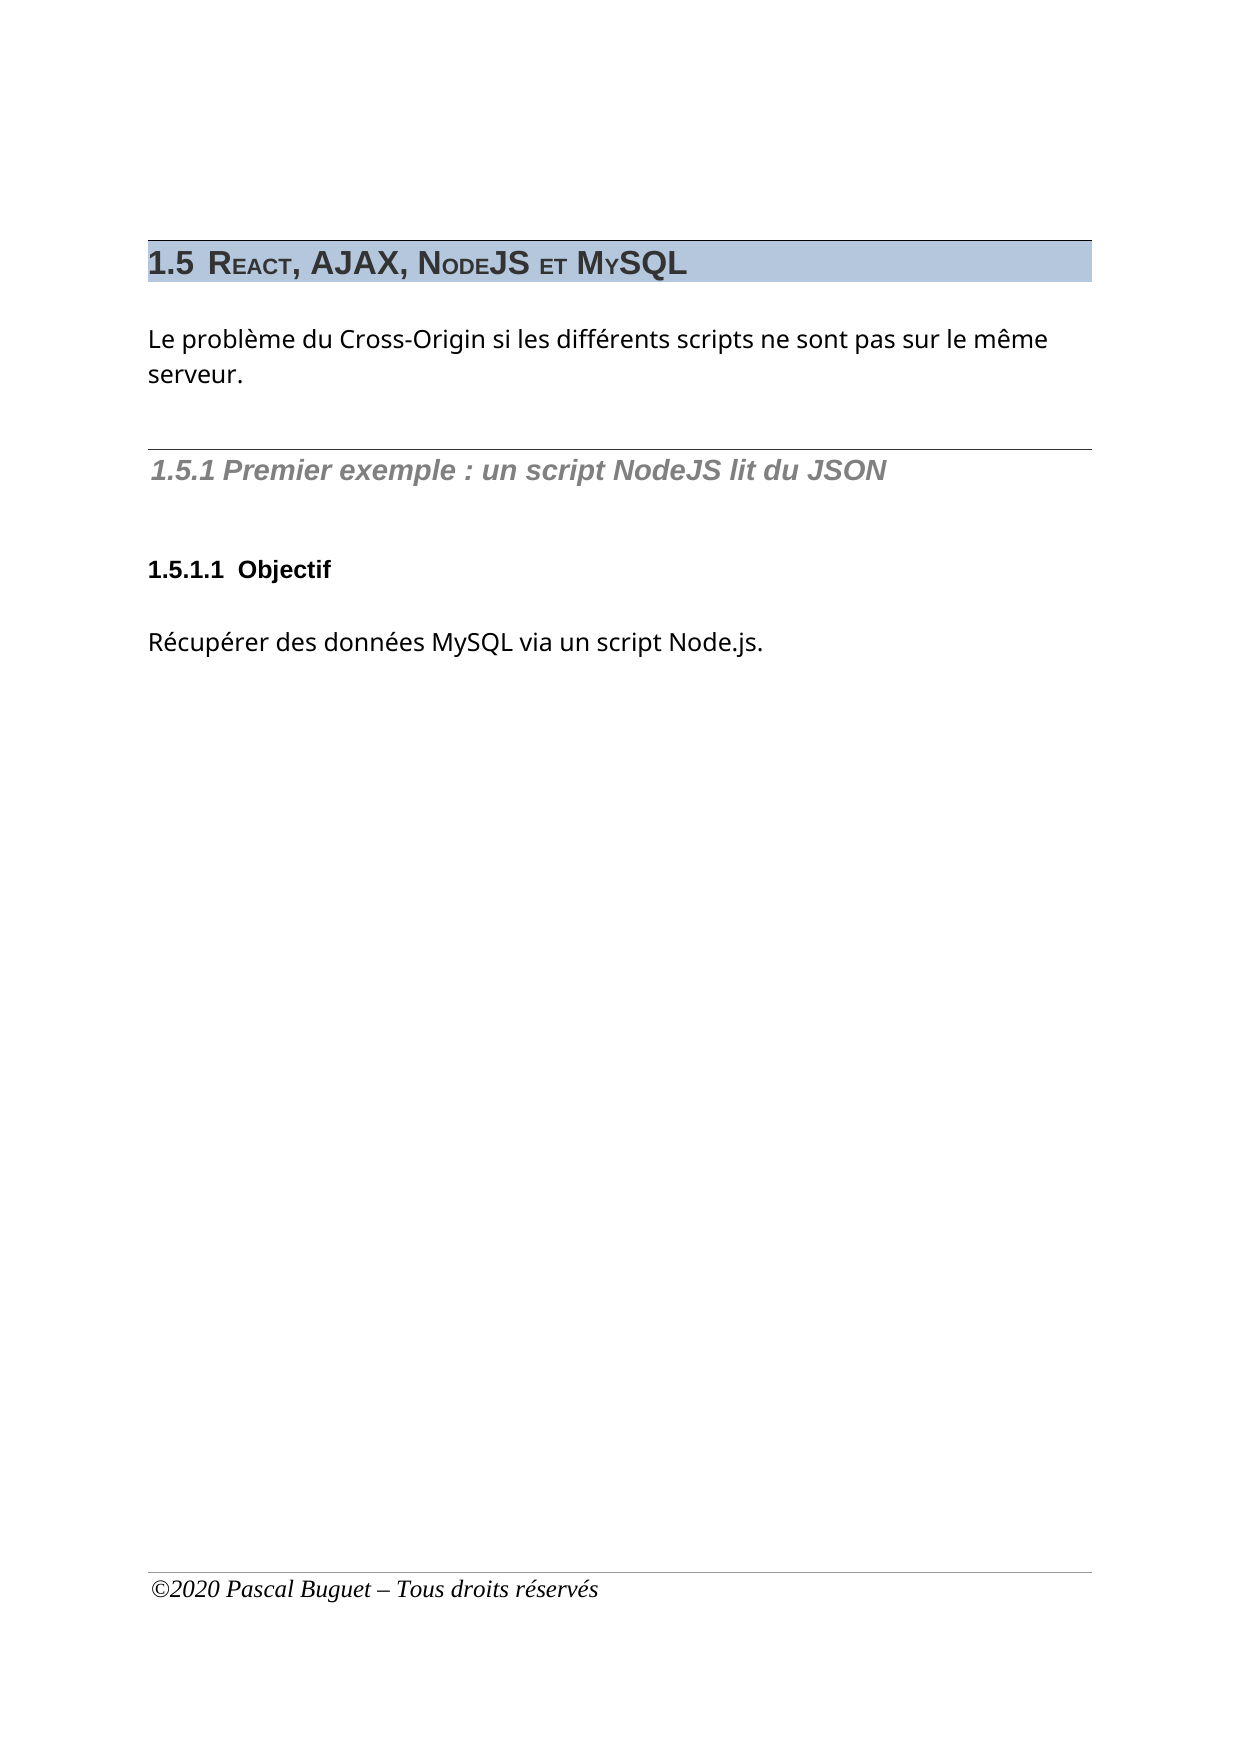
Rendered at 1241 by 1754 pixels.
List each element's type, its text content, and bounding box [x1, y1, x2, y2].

text Récupérer des données MySQL via un script Node.js. [148, 624, 1092, 658]
subtitle Objectif [148, 555, 1092, 584]
subtitle React, AJAX, NodeJS et MySQL [148, 241, 1092, 282]
subtitle Premier exemple : un script NodeJS lit du JSON [148, 450, 1092, 490]
text Le problème du Cross-Origin si les différents scripts ne sont pas sur le même serveur. [148, 322, 1092, 390]
